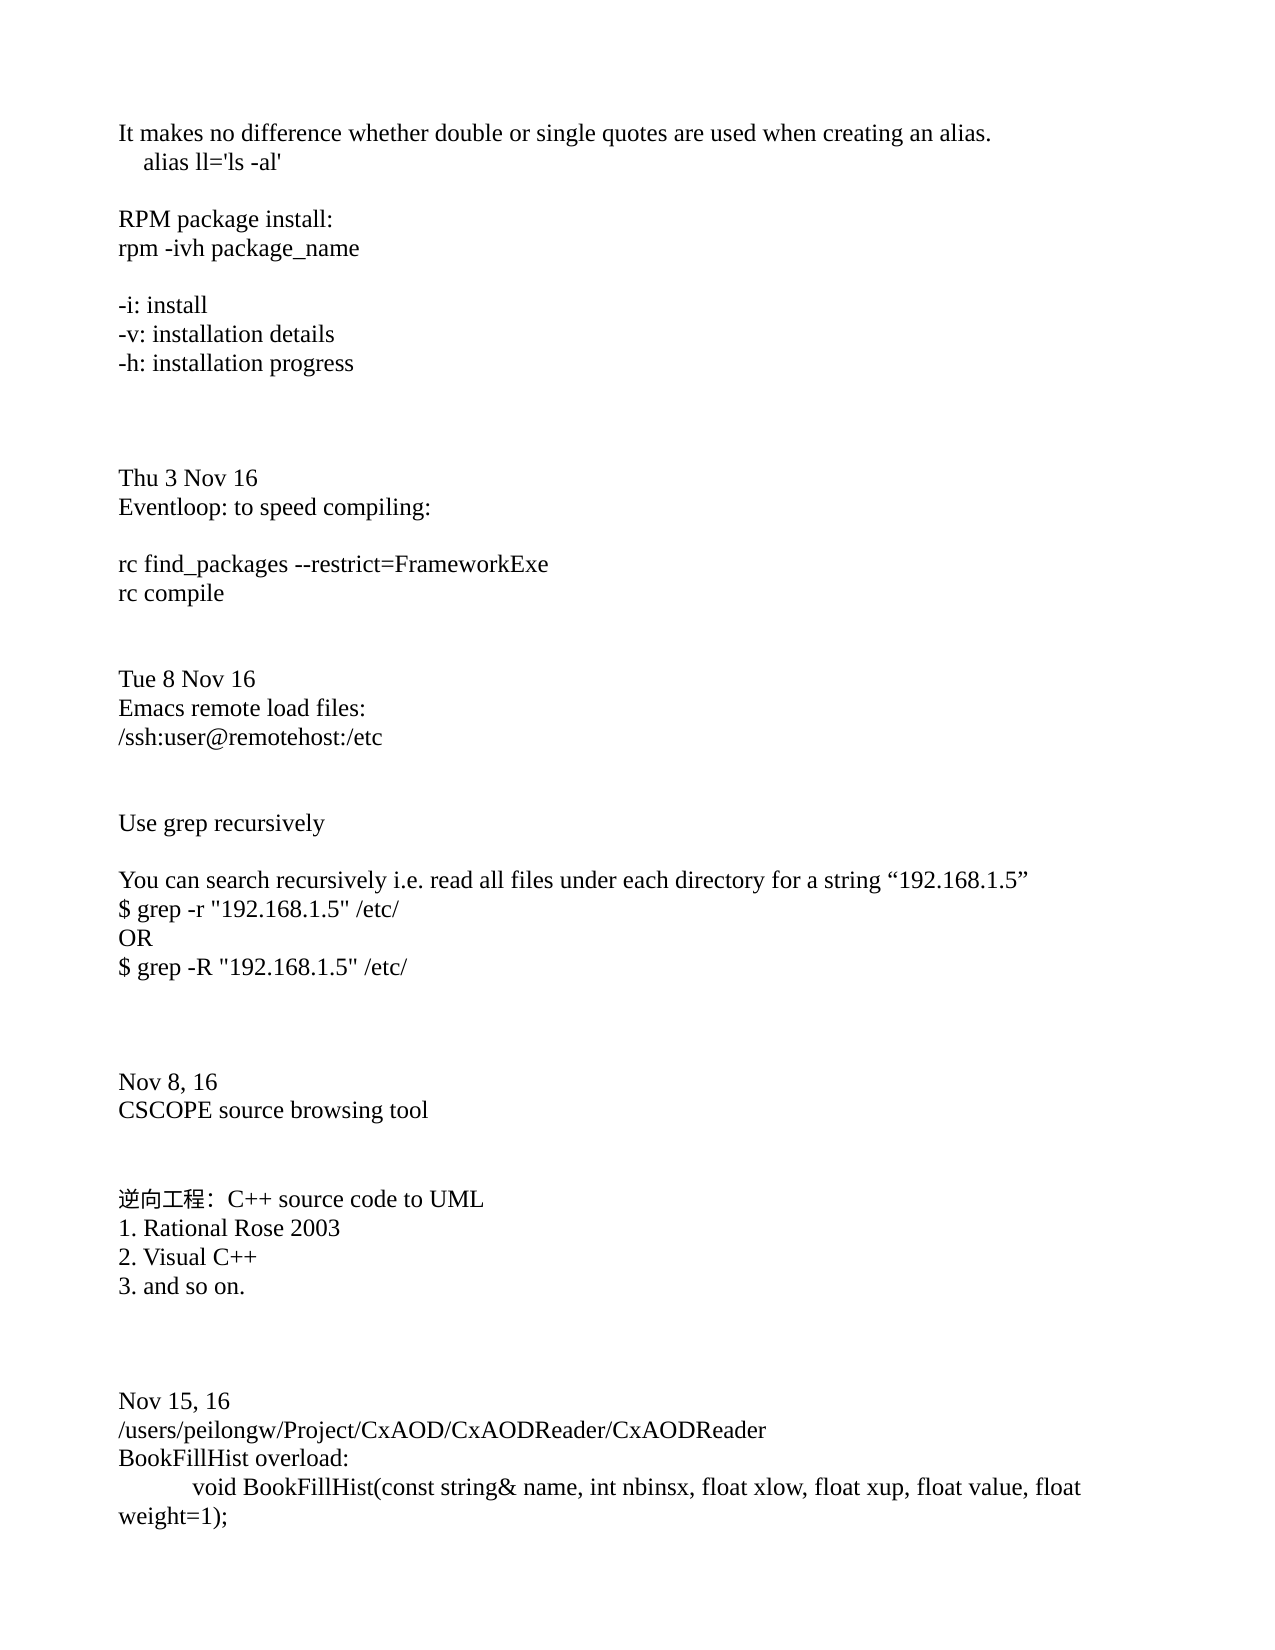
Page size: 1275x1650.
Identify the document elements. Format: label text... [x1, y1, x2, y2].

text -i: install [118, 291, 1157, 319]
text rc find_packages --restrict=FrameworkExe [118, 549, 1157, 578]
text -v: installation details [118, 319, 1157, 348]
text BookFillHist overload: [118, 1443, 1157, 1472]
text $ grep -r "192.168.1.5" /etc/ [118, 894, 1157, 923]
text rpm -ivh package_name [118, 233, 1157, 262]
text RPM package install: [118, 204, 1157, 233]
text 2. Visual C++ [118, 1242, 1157, 1271]
text 逆向工程：C++ source code to UML [118, 1182, 1157, 1213]
text Thu 3 Nov 16 [118, 463, 1157, 492]
text Emacs remote load files: [118, 693, 1157, 722]
text It makes no difference whether double or single quotes are used when creating an alias. [118, 118, 1157, 147]
text 3. and so on. [118, 1271, 1157, 1300]
text Tue 8 Nov 16 [118, 664, 1157, 693]
text CSCOPE source browsing tool [118, 1096, 1157, 1124]
text rc compile [118, 578, 1157, 607]
text /ssh:user@remotehost:/etc [118, 722, 1157, 751]
text OR [118, 923, 1157, 952]
text -h: installation progress [118, 348, 1157, 377]
text /users/peilongw/Project/CxAOD/CxAODReader/CxAODReader [118, 1415, 1157, 1443]
text Use grep recursively [118, 808, 1157, 837]
text alias ll='ls -al' [118, 147, 1157, 176]
text Eventloop: to speed compiling: [118, 492, 1157, 521]
text $ grep -R "192.168.1.5" /etc/ [118, 952, 1157, 981]
text void BookFillHist(const string& name, int nbinsx, float xlow, float xup, float value, float weight=1); [118, 1472, 1157, 1530]
text You can search recursively i.e. read all files under each directory for a string “192.168.1.5” [118, 866, 1157, 894]
text Nov 8, 16 [118, 1067, 1157, 1096]
text Nov 15, 16 [118, 1386, 1157, 1415]
text 1. Rational Rose 2003 [118, 1213, 1157, 1242]
